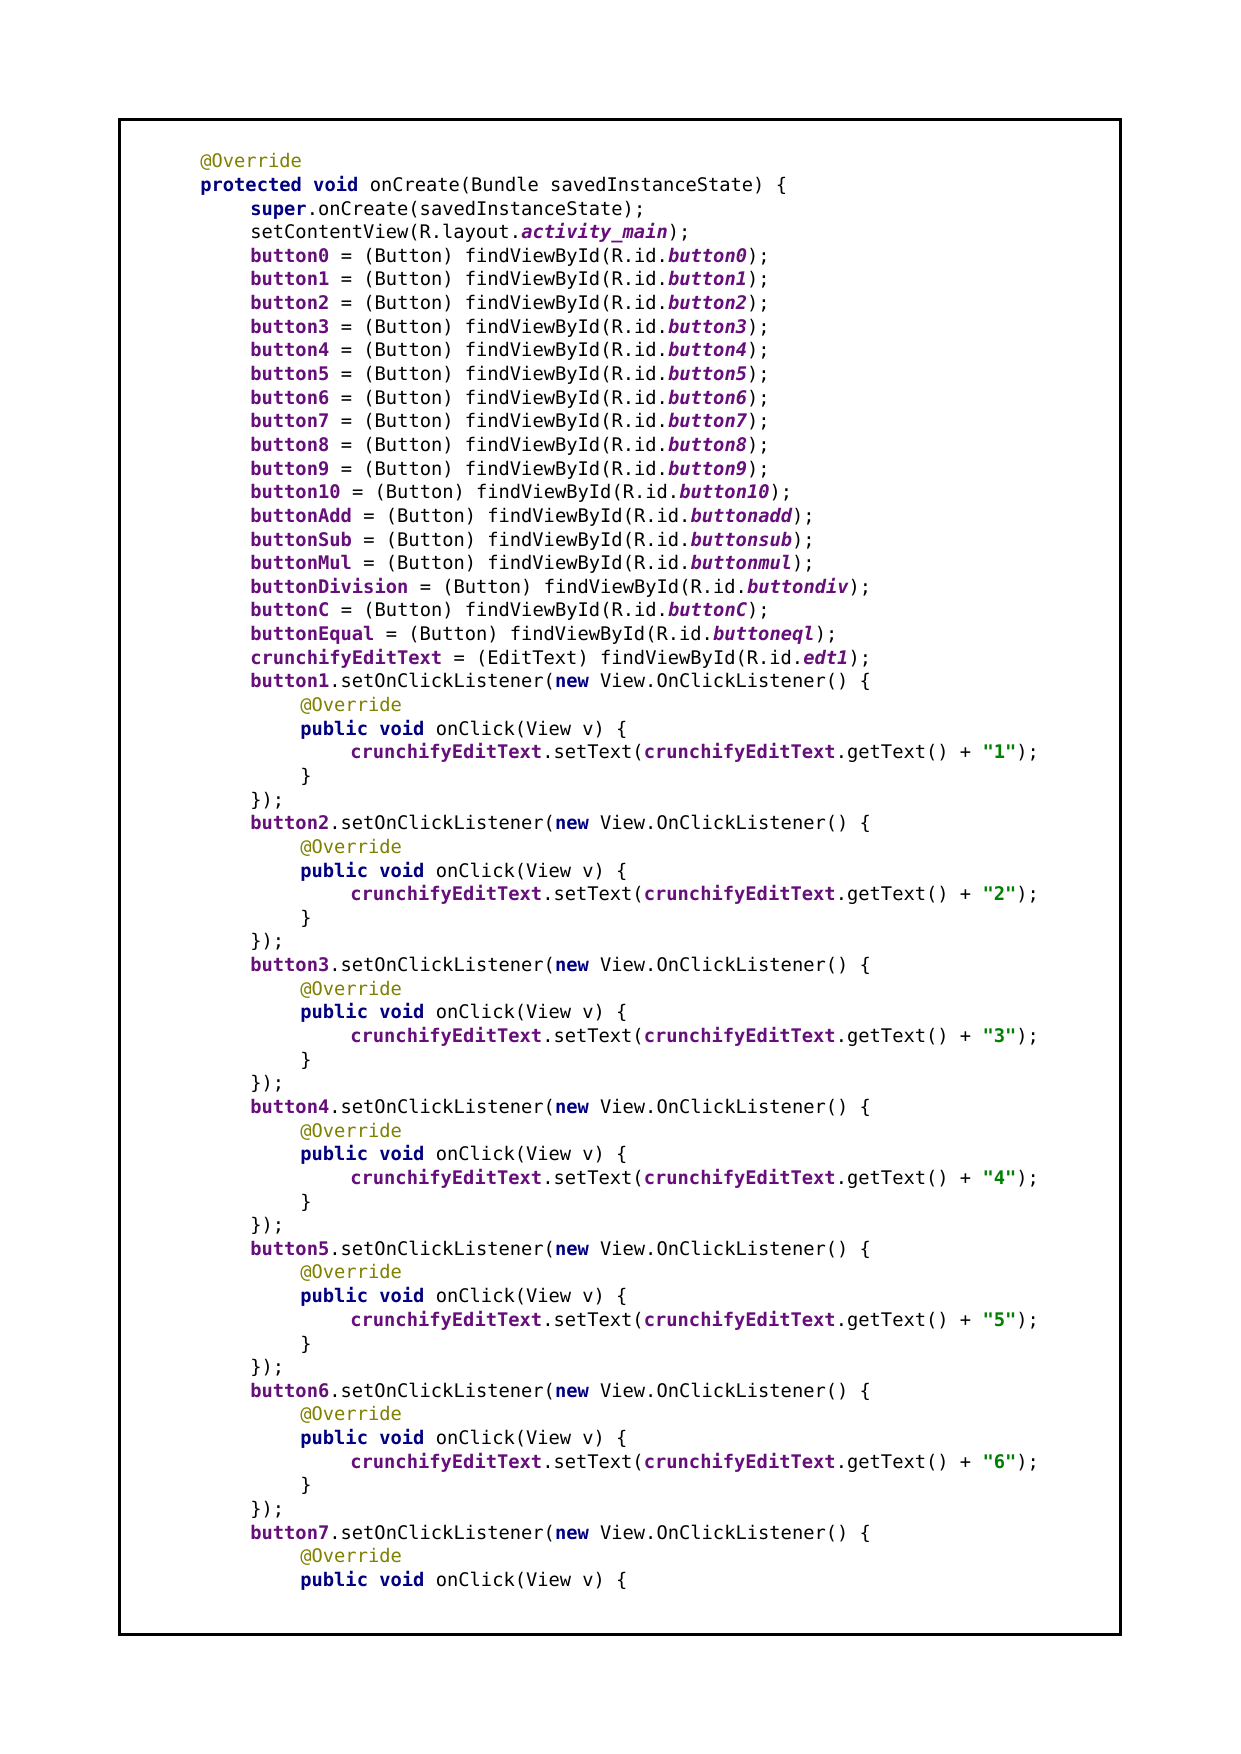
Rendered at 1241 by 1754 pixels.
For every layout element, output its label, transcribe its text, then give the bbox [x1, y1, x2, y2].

text } [150, 765, 1090, 789]
text } [150, 1049, 1090, 1072]
text crunchifyEditText = (EditText) findViewById(R.id.edt1); [150, 647, 1090, 670]
text }); [150, 1356, 1090, 1380]
text }); [150, 789, 1090, 812]
text } [150, 907, 1090, 931]
text setContentView(R.layout.activity_main); [150, 221, 1090, 245]
text @Override [150, 1120, 1090, 1143]
text crunchifyEditText.setText(crunchifyEditText.getText() + "3"); [150, 1025, 1090, 1049]
text } [150, 1474, 1090, 1498]
text super.onCreate(savedInstanceState); [150, 197, 1090, 221]
text buttonSub = (Button) findViewById(R.id.buttonsub); [150, 528, 1090, 552]
text button6 = (Button) findViewById(R.id.button6); [150, 387, 1090, 410]
text crunchifyEditText.setText(crunchifyEditText.getText() + "4"); [150, 1167, 1090, 1191]
text button0 = (Button) findViewById(R.id.button0); [150, 245, 1090, 268]
text button4 = (Button) findViewById(R.id.button4); [150, 339, 1090, 363]
text } [150, 1332, 1090, 1356]
text protected void onCreate(Bundle savedInstanceState) { [150, 174, 1090, 197]
text } [150, 1191, 1090, 1214]
text public void onClick(View v) { [150, 1427, 1090, 1451]
text }); [150, 1072, 1090, 1096]
text @Override [150, 1545, 1090, 1569]
text crunchifyEditText.setText(crunchifyEditText.getText() + "1"); [150, 741, 1090, 765]
text button8 = (Button) findViewById(R.id.button8); [150, 434, 1090, 458]
text buttonC = (Button) findViewById(R.id.buttonC); [150, 599, 1090, 623]
text button7 = (Button) findViewById(R.id.button7); [150, 410, 1090, 434]
text public void onClick(View v) { [150, 718, 1090, 741]
text button3 = (Button) findViewById(R.id.button3); [150, 316, 1090, 339]
text crunchifyEditText.setText(crunchifyEditText.getText() + "6"); [150, 1451, 1090, 1474]
text buttonMul = (Button) findViewById(R.id.buttonmul); [150, 552, 1090, 576]
text button5 = (Button) findViewById(R.id.button5); [150, 363, 1090, 387]
text buttonEqual = (Button) findViewById(R.id.buttoneql); [150, 623, 1090, 647]
text button3.setOnClickListener(new View.OnClickListener() { [150, 954, 1090, 978]
text public void onClick(View v) { [150, 1143, 1090, 1167]
text crunchifyEditText.setText(crunchifyEditText.getText() + "5"); [150, 1309, 1090, 1332]
text buttonAdd = (Button) findViewById(R.id.buttonadd); [150, 505, 1090, 528]
text public void onClick(View v) { [150, 1285, 1090, 1309]
text crunchifyEditText.setText(crunchifyEditText.getText() + "2"); [150, 883, 1090, 907]
text button1.setOnClickListener(new View.OnClickListener() { [150, 670, 1090, 694]
text button10 = (Button) findViewById(R.id.button10); [150, 481, 1090, 505]
text }); [150, 931, 1090, 954]
text public void onClick(View v) { [150, 1569, 1090, 1593]
text button5.setOnClickListener(new View.OnClickListener() { [150, 1238, 1090, 1262]
text button9 = (Button) findViewById(R.id.button9); [150, 458, 1090, 481]
text button4.setOnClickListener(new View.OnClickListener() { [150, 1096, 1090, 1120]
text }); [150, 1214, 1090, 1238]
text @Override [150, 978, 1090, 1001]
text public void onClick(View v) { [150, 1001, 1090, 1025]
text buttonDivision = (Button) findViewById(R.id.buttondiv); [150, 576, 1090, 599]
text @Override [150, 694, 1090, 718]
text @Override [150, 836, 1090, 859]
text button6.setOnClickListener(new View.OnClickListener() { [150, 1380, 1090, 1403]
text button7.setOnClickListener(new View.OnClickListener() { [150, 1522, 1090, 1545]
text public void onClick(View v) { [150, 859, 1090, 883]
text button1 = (Button) findViewById(R.id.button1); [150, 268, 1090, 292]
text @Override [150, 150, 1090, 174]
text button2.setOnClickListener(new View.OnClickListener() { [150, 812, 1090, 836]
text button2 = (Button) findViewById(R.id.button2); [150, 292, 1090, 316]
text @Override [150, 1262, 1090, 1285]
text }); [150, 1498, 1090, 1522]
text @Override [150, 1403, 1090, 1427]
